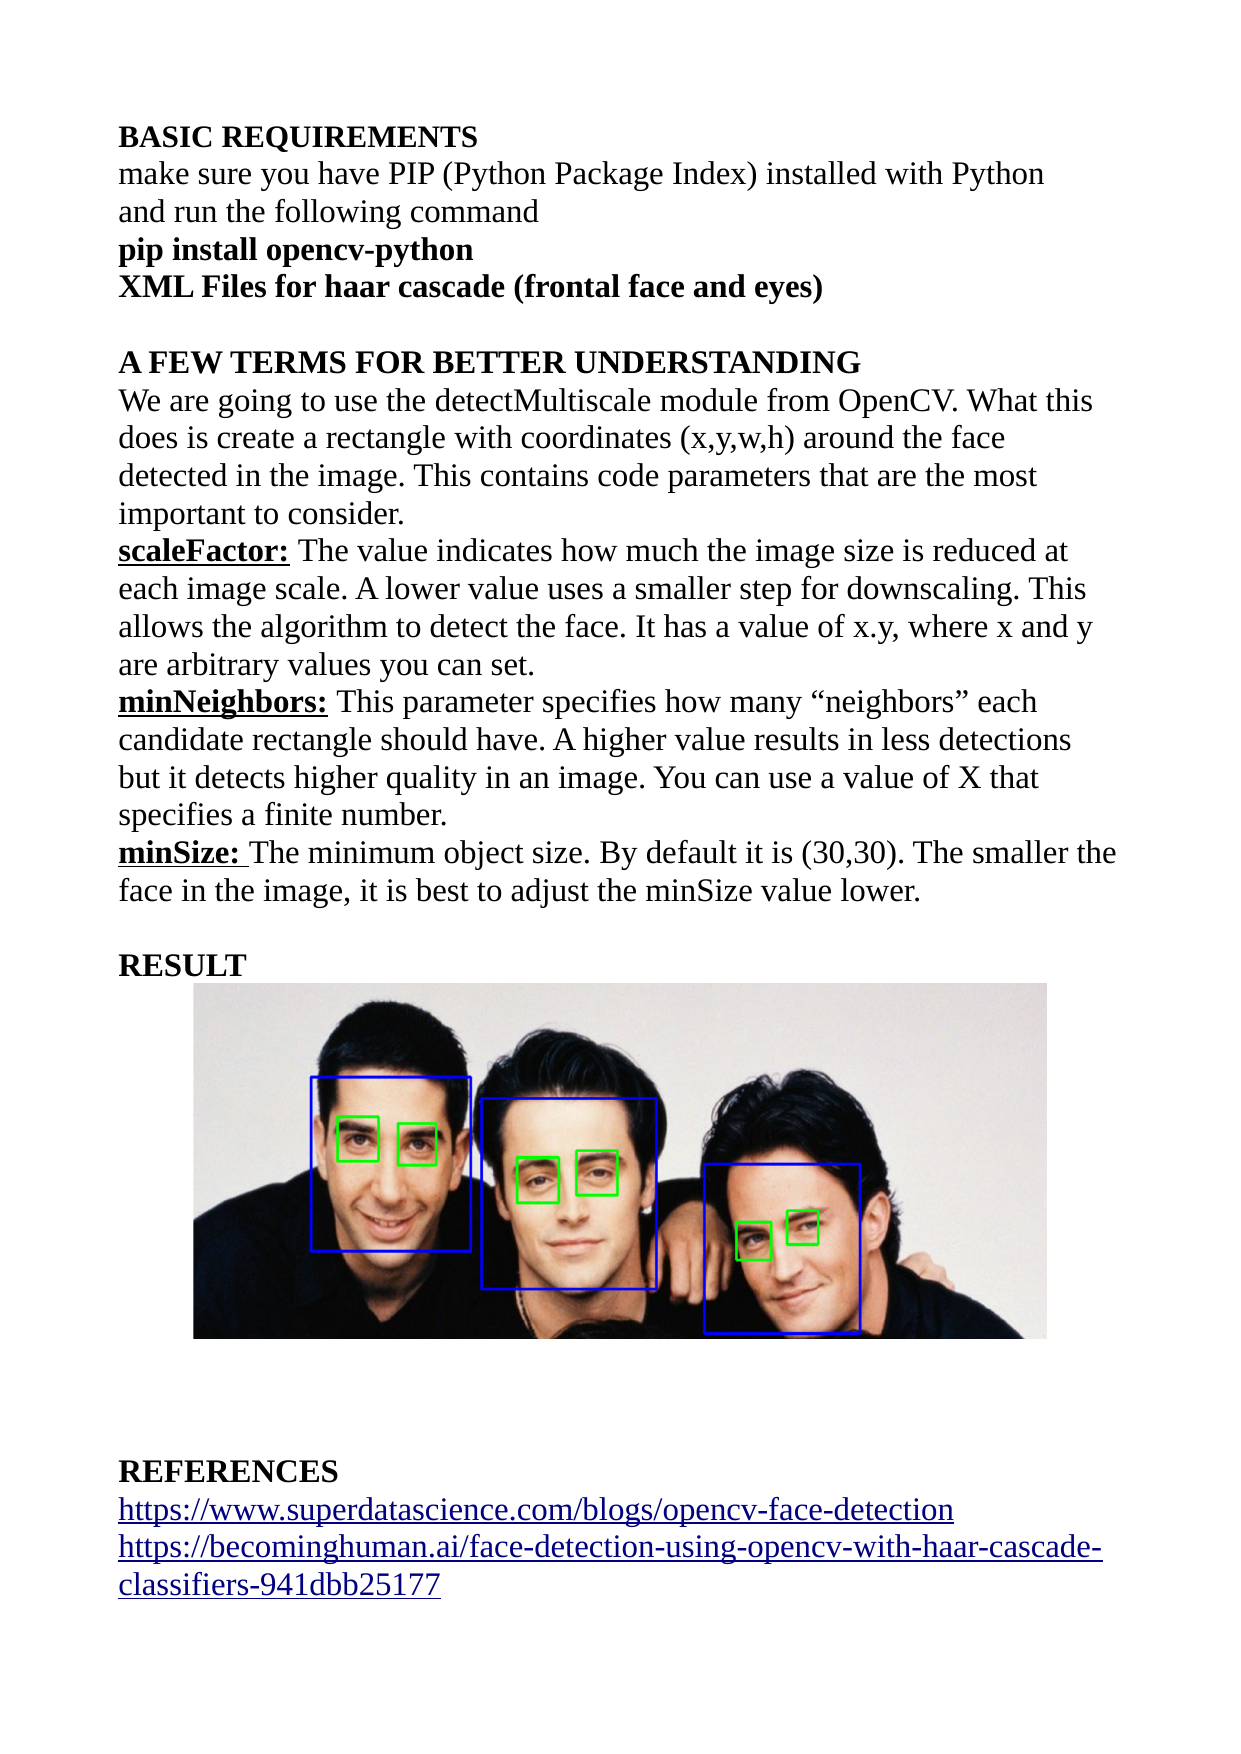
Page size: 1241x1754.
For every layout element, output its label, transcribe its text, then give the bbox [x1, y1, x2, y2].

text https://www.superdatascience.com/blogs/opencv-face-detection [118, 1489, 1122, 1527]
text pip install opencv-python [118, 229, 1122, 267]
text make sure you have PIP (Python Package Index) installed with Python [118, 154, 1122, 192]
text and run the following command [118, 192, 1122, 229]
picture [193, 983, 1047, 1339]
text https://becominghuman.ai/face-detection-using-opencv-with-haar-cascade-classifiers-941dbb25177 [118, 1527, 1122, 1603]
text RESULT [118, 946, 1122, 984]
text We are going to use the detectMultiscale module from OpenCV. What this does is create a rectangle with coordinates (x,y,w,h) around the face detected in the image. This contains code parameters that are the most important to consider. [118, 380, 1122, 531]
text scaleFactor: The value indicates how much the image size is reduced at each image scale. A lower value uses a smaller step for downscaling. This allows the algorithm to detect the face. It has a value of x.y, where x and y are arbitrary values you can set. [118, 531, 1122, 682]
text BASIC REQUIREMENTS [118, 118, 1122, 154]
text minNeighbors: This parameter specifies how many “neighbors” each candidate rectangle should have. A higher value results in less detections but it detects higher quality in an image. You can use a value of X that specifies a finite number. [118, 682, 1122, 833]
text REFERENCES [118, 1452, 1122, 1489]
text XML Files for haar cascade (frontal face and eyes) [118, 267, 1122, 305]
text minSize: The minimum object size. By default it is (30,30). The smaller the face in the image, it is best to adjust the minSize value lower. [118, 833, 1122, 908]
text A FEW TERMS FOR BETTER UNDERSTANDING [118, 343, 1122, 380]
